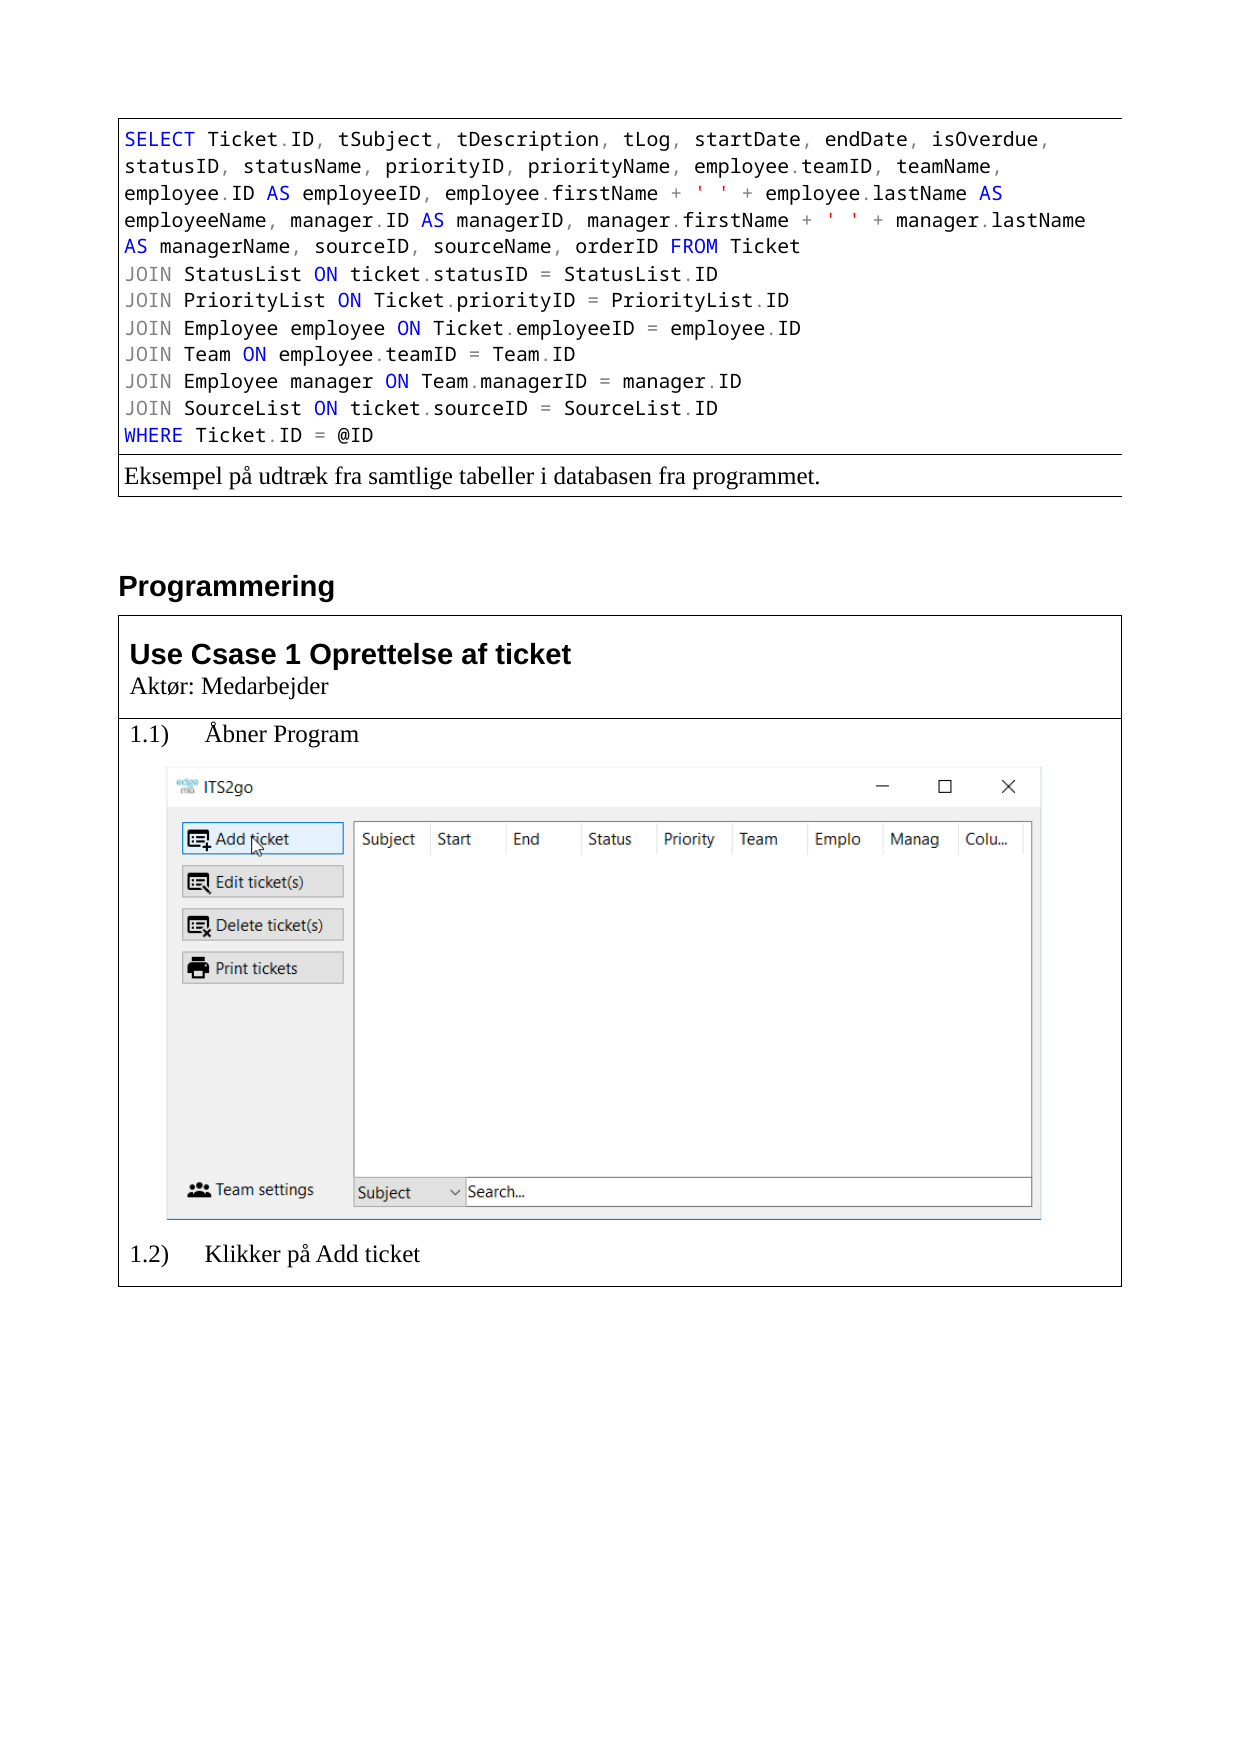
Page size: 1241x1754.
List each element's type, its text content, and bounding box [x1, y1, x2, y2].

table_cell SELECT Ticket.ID, tSubject, tDescription, tLog, startDate, endDate, isOverdue, statusID, statusName, priorityID, priorityName, employee.teamID, teamName, employee.ID AS employeeID, employee.firstName + ' ' + employee.lastName AS employeeName, manager.ID AS managerID, manager.firstName + ' ' + manager.lastName AS managerName, sourceID, sourceName, orderID FROM Ticket JOIN StatusList ON ticket.statusID = StatusList.ID JOIN PriorityList ON Ticket.priorityID = PriorityList.ID JOIN Employee employee ON Ticket.employeeID = employee.ID JOIN Team ON employee.teamID = Team.ID JOIN Employee manager ON Team.managerID = manager.ID JOIN SourceList ON ticket.sourceID = SourceList.ID WHERE Ticket.ID = @ID [119, 119, 1122, 454]
table_cell Eksempel på udtræk fra samtlige tabeller i databasen fra programmet. [119, 455, 1122, 496]
table_header Use Csase 1 Oprettelse af ticket Aktør: Medarbejder [119, 616, 1121, 718]
table_cell Åbner Program Klikker på Add ticket Udfylder ticket Ser ticket er oprettet i listen [119, 719, 1121, 1286]
subtitle Programmering [118, 569, 1122, 603]
